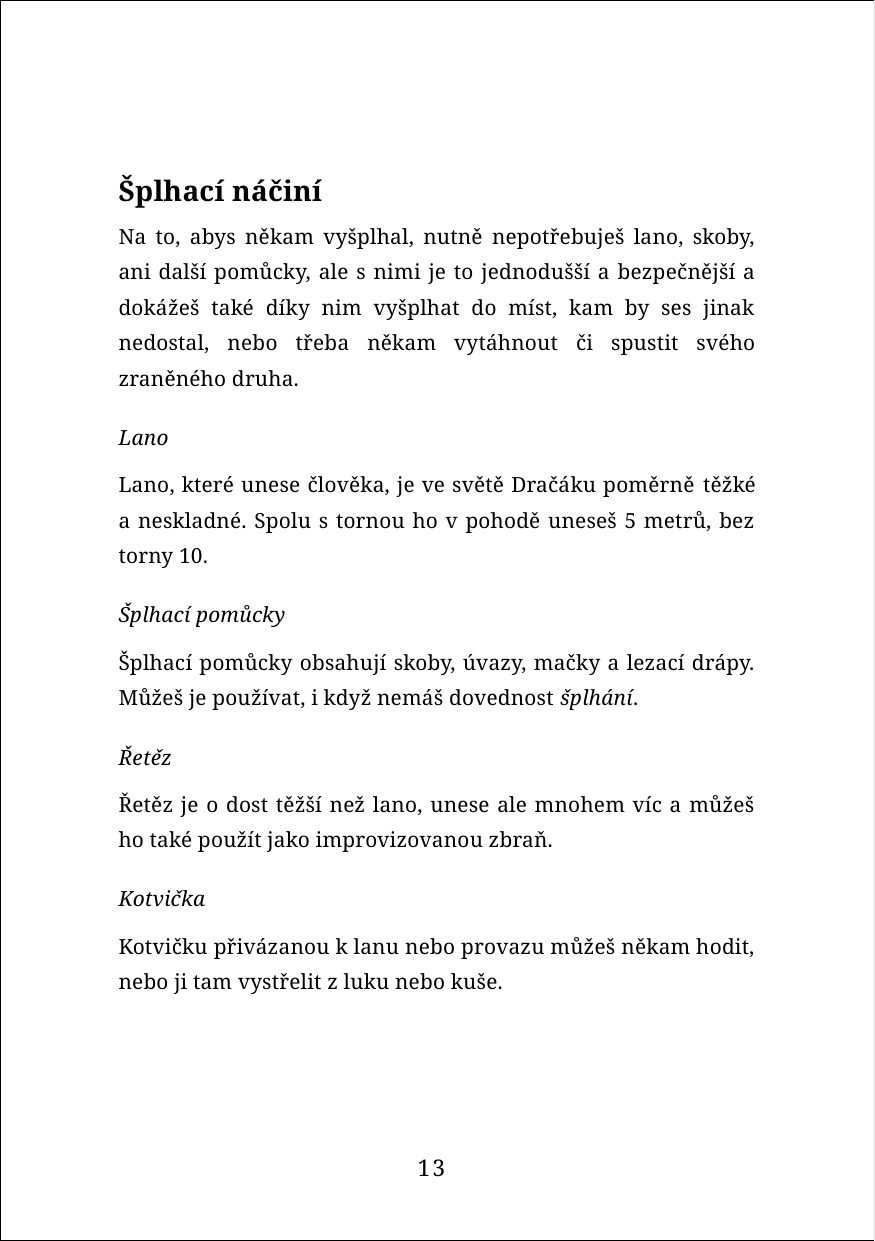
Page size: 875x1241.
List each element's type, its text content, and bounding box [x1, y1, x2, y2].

text Řetěz je o dost těžší než lano, unese ale mnohem víc a můžeš ho také použít jako improvizovanou zbraň. [118, 790, 756, 854]
text Šplhací pomůcky [118, 601, 756, 629]
text Kotvičku přivázanou k lanu nebo provazu můžeš někam hodit, nebo ji tam vystřelit z luku nebo kuše. [118, 932, 756, 996]
text Lano [118, 423, 756, 452]
text Řetěz [118, 743, 756, 771]
text Lano, které unese člověka, je ve světě Dračáku poměrně těžké a neskladné. Spolu s tornou ho v pohodě uneseš 5 metrů, bez torny 10. [118, 470, 756, 570]
text Na to, abys někam vyšplhal, nutně nepotřebuješ lano, skoby, ani další pomůcky, ale s nimi je to jednodušší a bezpečnější a dokážeš také díky nim vyšplhat do míst, kam by ses jinak nedostal, nebo třeba někam vytáhnout či spustit svého zraněného druha. [118, 222, 756, 392]
subtitle Šplhací náčiní [118, 172, 756, 210]
text Kotvička [118, 884, 756, 913]
text Šplhací pomůcky obsahují skoby, úvazy, mačky a lezací drápy. Můžeš je používat, i když nemáš dovednost šplhání. [118, 648, 756, 712]
